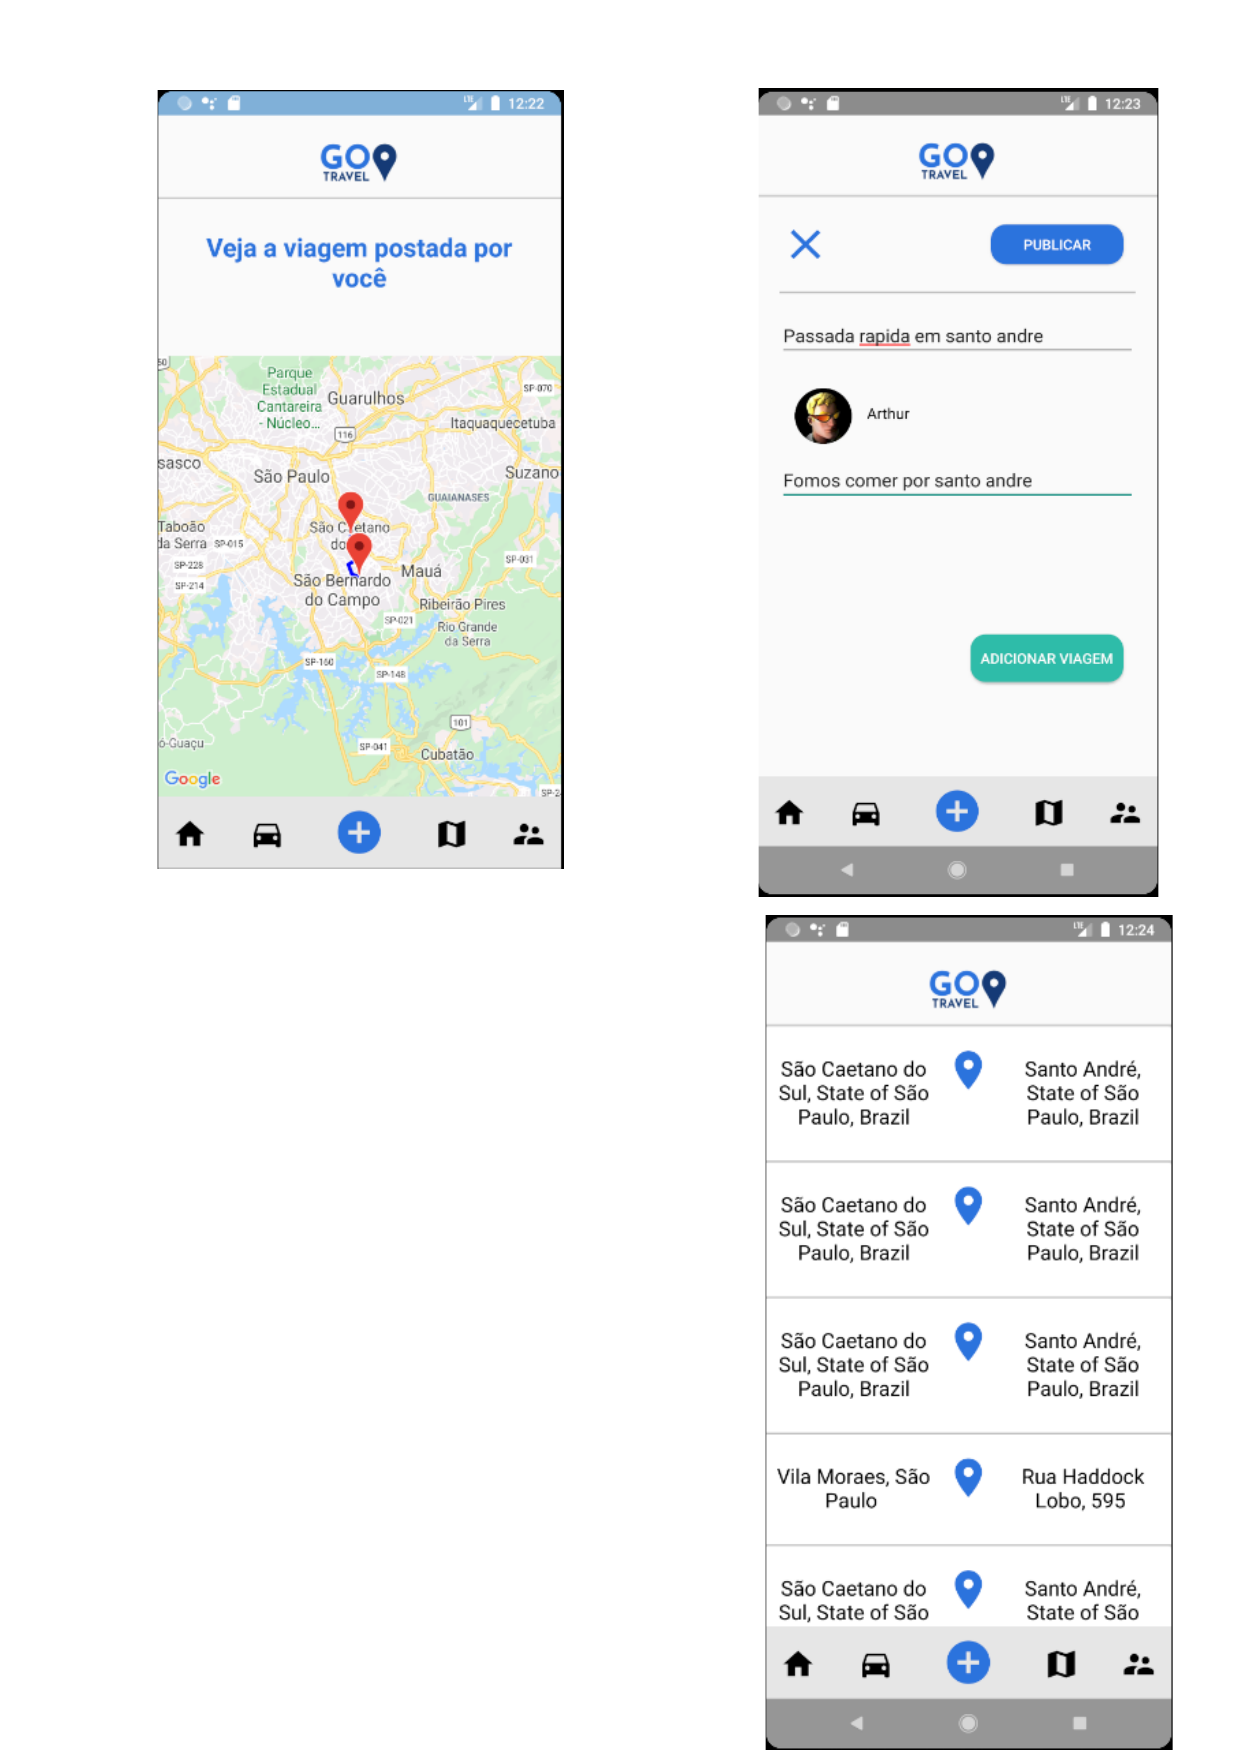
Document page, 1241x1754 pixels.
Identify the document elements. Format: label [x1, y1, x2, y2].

picture [765, 915, 1173, 1750]
picture [157, 90, 564, 869]
picture [758, 88, 1159, 897]
